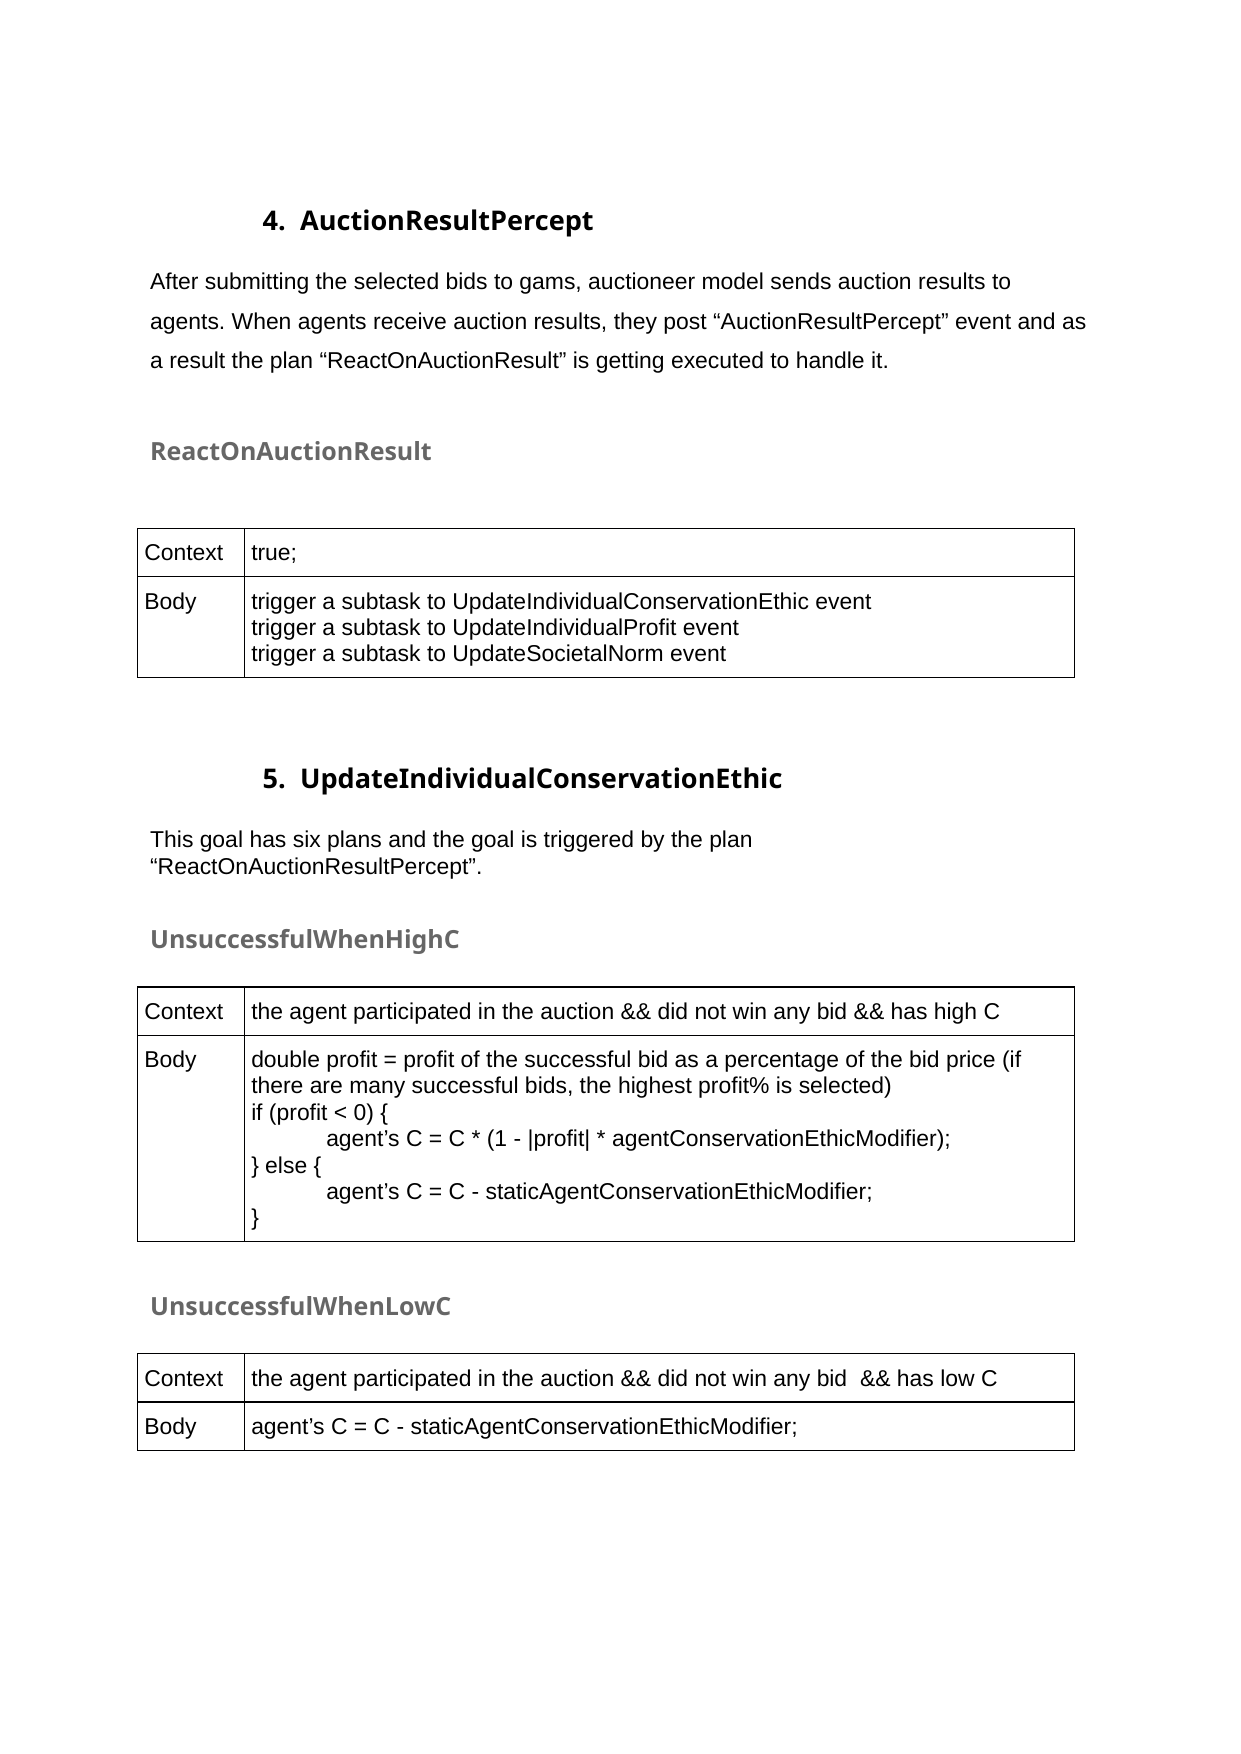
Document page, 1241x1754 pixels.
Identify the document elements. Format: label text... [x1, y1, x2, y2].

text This goal has six plans and the goal is triggered by the plan “ReactOnAuctionResultPercept”. [150, 826, 1090, 879]
table_cell Body [138, 1036, 244, 1241]
subtitle UnsuccessfulWhenLowC [150, 1289, 1090, 1323]
text After submitting the selected bids to gams, auctioneer model sends auction results to agents. When agents receive auction results, they post “AuctionResultPercept” event and as a result the plan “ReactOnAuctionResult” is getting executed to handle it. [150, 268, 1090, 373]
subtitle ReactOnAuctionResult [150, 433, 1090, 467]
table_header Context [138, 529, 244, 576]
subtitle UnsuccessfulWhenHighC [150, 922, 1090, 956]
table_cell Body [138, 577, 244, 677]
subtitle AuctionResultPercept [225, 201, 1090, 238]
table_header the agent participated in the auction && did not win any bid && has high C [245, 988, 1074, 1035]
subtitle UpdateIndividualConservationEthic [225, 759, 1090, 796]
table_cell double profit = profit of the successful bid as a percentage of the bid price (if there are many successful bids, the highest profit% is selected) if (profit < 0) { agent’s C = C * (1 - |profit| * agentConservationEthicModifier); } else { agent’s C = C - staticAgentConservationEthicModifier; } [245, 1036, 1074, 1241]
table_header Context [138, 1354, 244, 1401]
table_cell agent’s C = C - staticAgentConservationEthicModifier; [245, 1403, 1074, 1450]
table_cell Body [138, 1403, 244, 1450]
table_cell trigger a subtask to UpdateIndividualConservationEthic event trigger a subtask to UpdateIndividualProfit event trigger a subtask to UpdateSocietalNorm event [245, 577, 1074, 677]
table_header the agent participated in the auction && did not win any bid && has low C [245, 1354, 1074, 1401]
table_header Context [138, 988, 244, 1035]
table_header true; [245, 529, 1074, 576]
